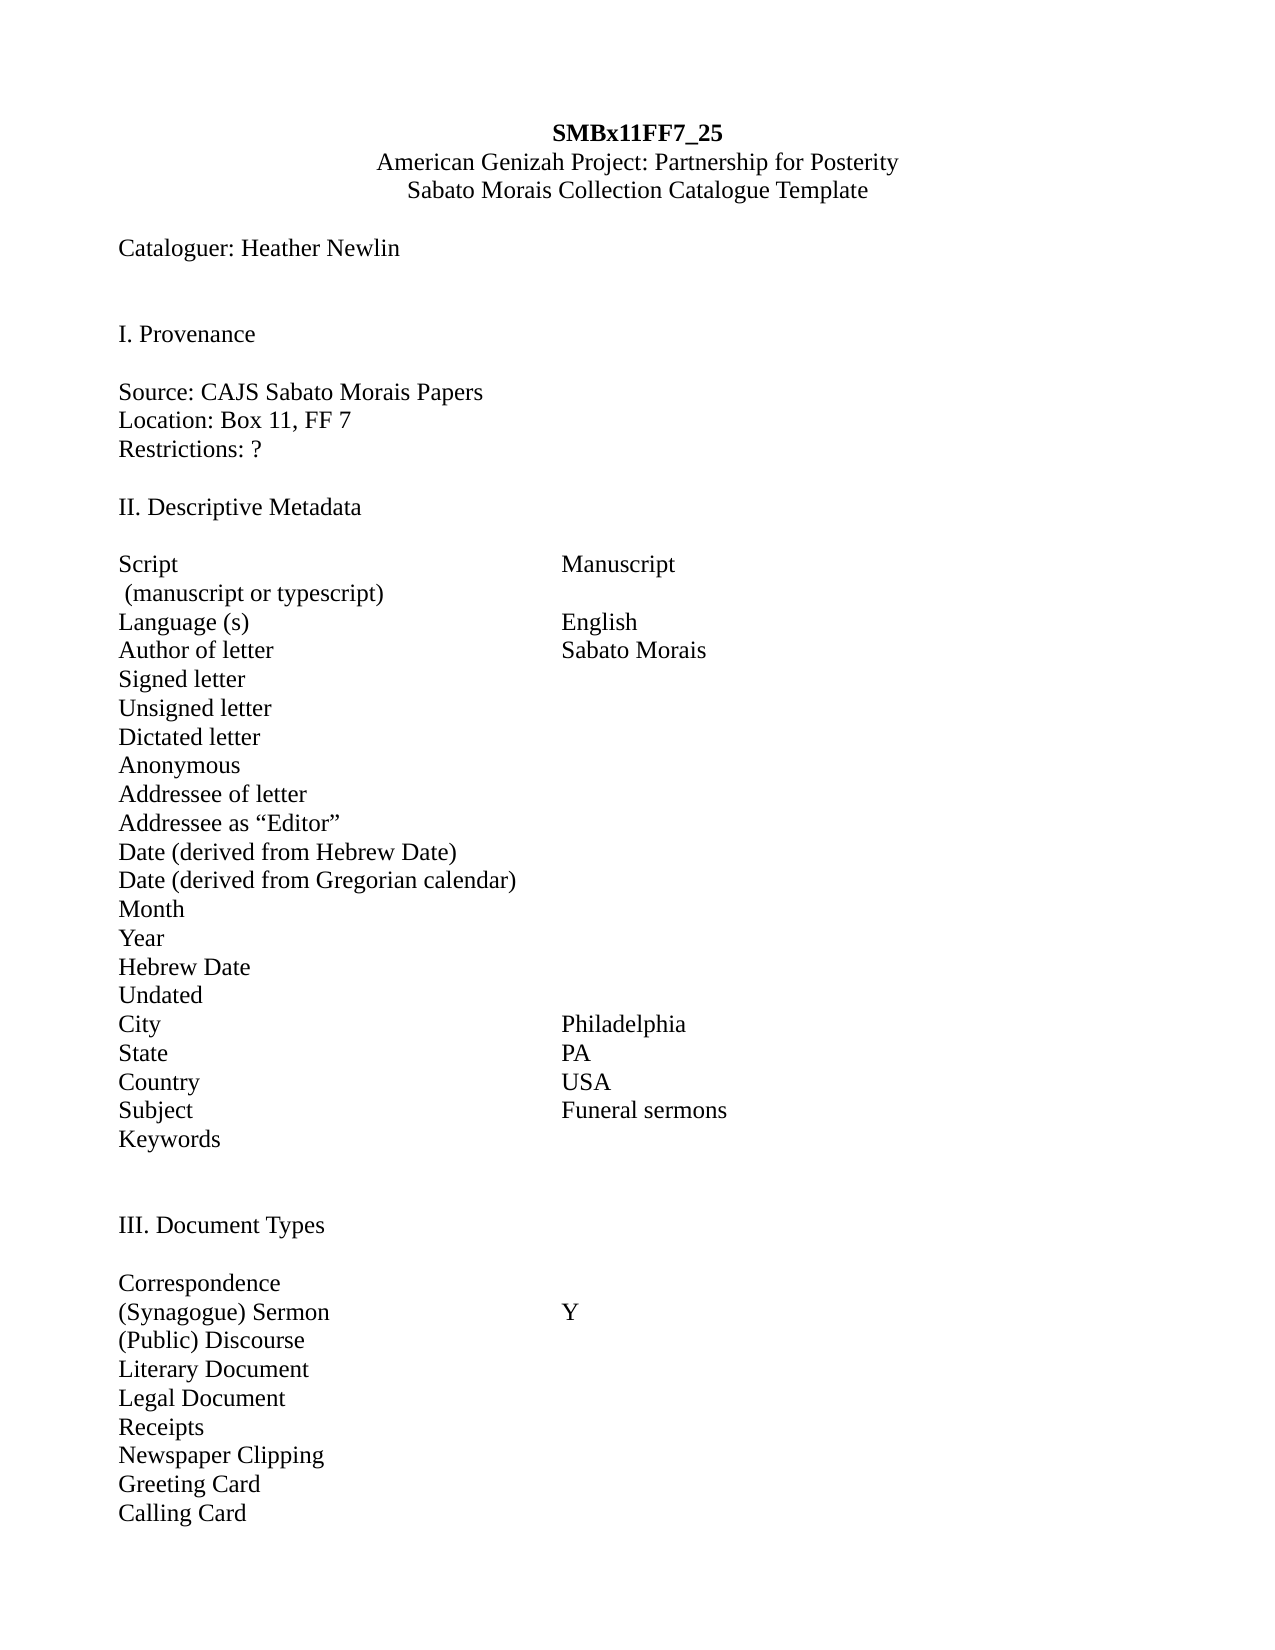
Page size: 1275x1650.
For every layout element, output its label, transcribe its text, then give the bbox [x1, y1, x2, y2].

text Language (s) English [118, 607, 1157, 636]
text Legal Document [118, 1383, 1157, 1412]
text Subject Funeral sermons [118, 1096, 1157, 1124]
text Restrictions: ? [118, 434, 1157, 463]
text State PA [118, 1038, 1157, 1067]
text Anonymous [118, 751, 1157, 779]
text I. Provenance [118, 319, 1157, 348]
text Source: CAJS Sabato Morais Papers [118, 377, 1157, 406]
text Month [118, 894, 1157, 923]
text City Philadelphia [118, 1009, 1157, 1038]
text Script Manuscript [118, 549, 1157, 578]
text Unsigned letter [118, 693, 1157, 722]
text (Synagogue) Sermon Y [118, 1297, 1157, 1326]
text Country USA [118, 1067, 1157, 1096]
text Date (derived from Hebrew Date) [118, 837, 1157, 866]
text Keywords [118, 1124, 1157, 1153]
text Addressee of letter [118, 779, 1157, 808]
text Undated [118, 981, 1157, 1009]
text Sabato Morais Collection Catalogue Template [118, 176, 1157, 204]
text Dictated letter [118, 722, 1157, 751]
text Hebrew Date [118, 952, 1157, 981]
text Receipts [118, 1412, 1157, 1441]
text Year [118, 923, 1157, 952]
text Calling Card [118, 1498, 1157, 1527]
text (Public) Discourse [118, 1326, 1157, 1354]
text Cataloguer: Heather Newlin [118, 233, 1157, 262]
text Location: Box 11, FF 7 [118, 406, 1157, 434]
text Newspaper Clipping [118, 1441, 1157, 1469]
text Greeting Card [118, 1469, 1157, 1498]
text Correspondence [118, 1268, 1157, 1297]
text Signed letter [118, 664, 1157, 693]
text Literary Document [118, 1354, 1157, 1383]
text (manuscript or typescript) [118, 578, 1157, 607]
text American Genizah Project: Partnership for Posterity [118, 147, 1157, 176]
text III. Document Types [118, 1211, 1157, 1239]
text SMBx11FF7_25 [118, 118, 1157, 147]
text Date (derived from Gregorian calendar) [118, 866, 1157, 894]
text II. Descriptive Metadata [118, 492, 1157, 521]
text Author of letter Sabato Morais [118, 636, 1157, 664]
text Addressee as “Editor” [118, 808, 1157, 837]
